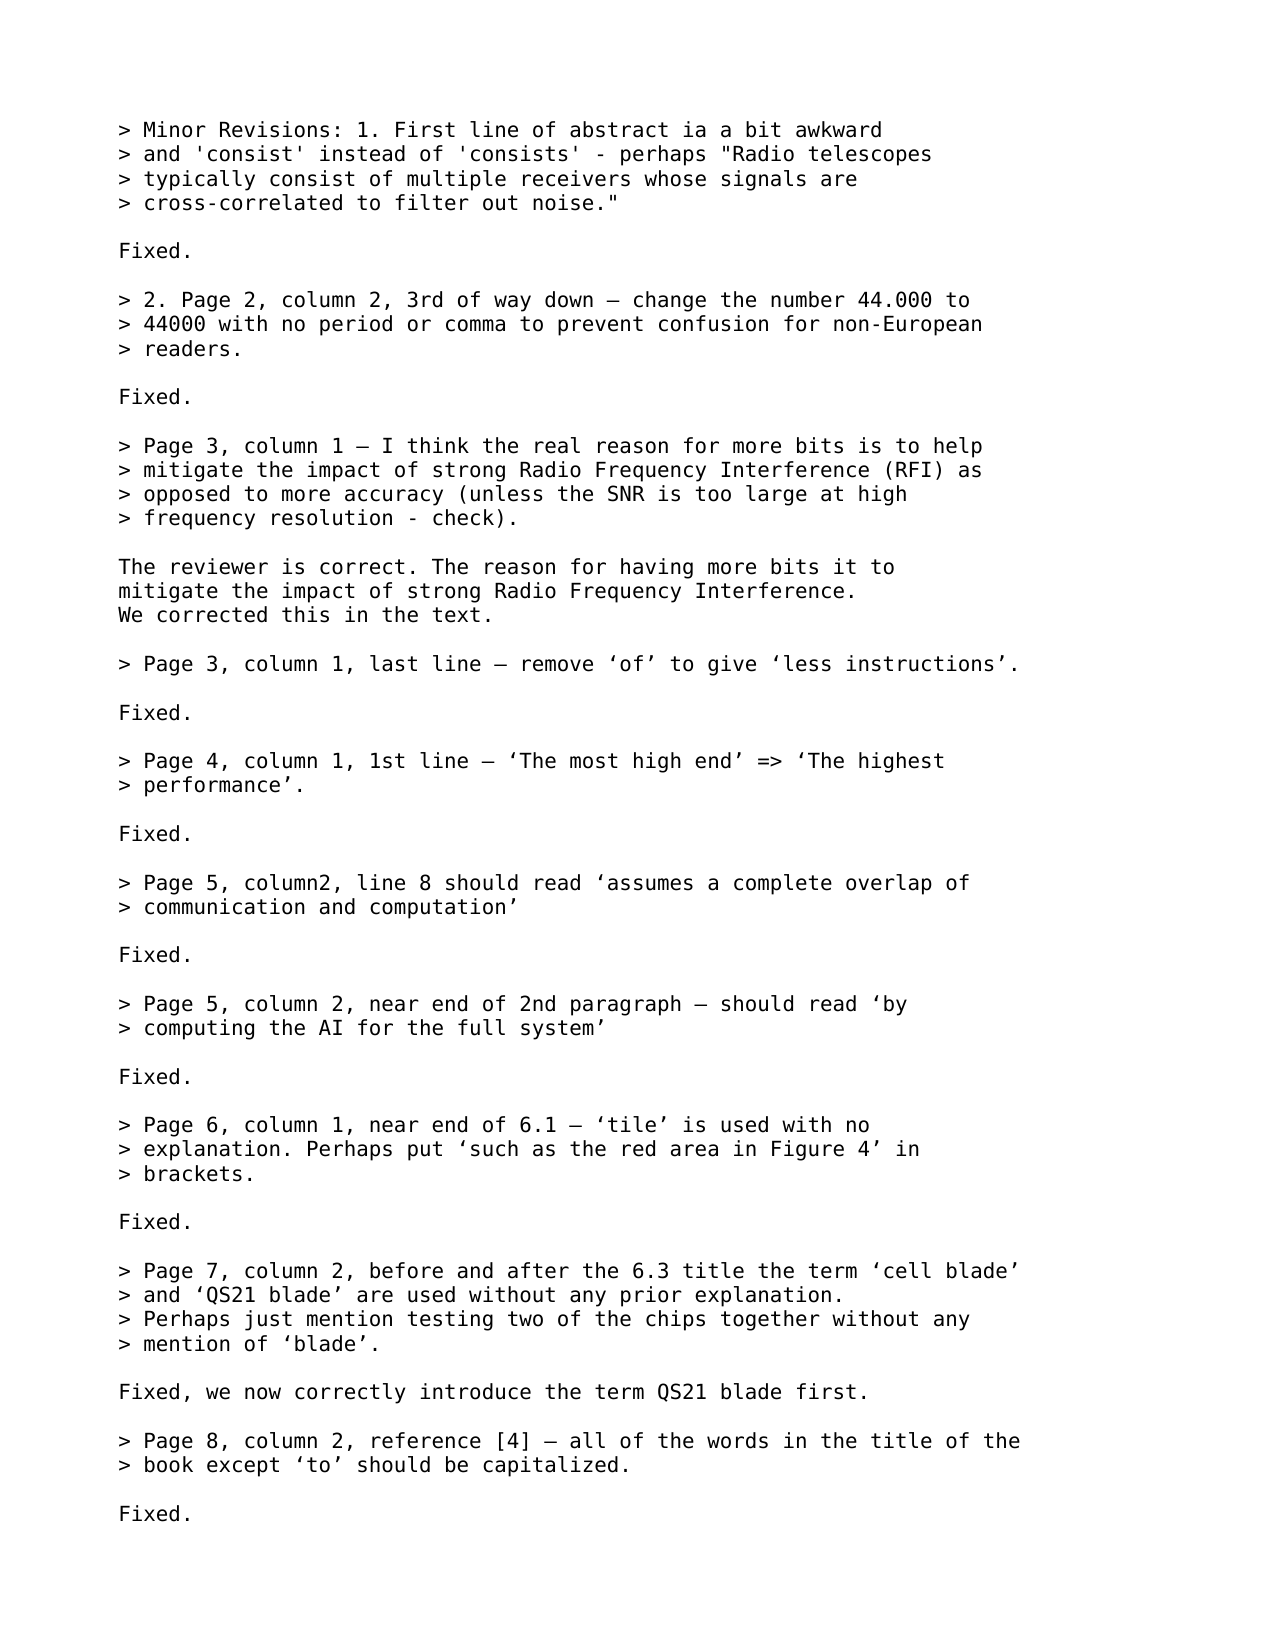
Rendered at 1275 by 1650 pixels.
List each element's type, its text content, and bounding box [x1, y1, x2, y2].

text Fixed. [118, 943, 1157, 968]
text > and ‘QS21 blade’ are used without any prior explanation. [118, 1283, 1157, 1307]
text > Page 6, column 1, near end of 6.1 – ‘tile’ is used with no [118, 1113, 1157, 1137]
text Fixed. [118, 239, 1157, 264]
text > computing the AI for the full system’ [118, 1016, 1157, 1040]
text > and 'consist' instead of 'consists' - perhaps "Radio telescopes [118, 142, 1157, 167]
text > typically consist of multiple receivers whose signals are [118, 167, 1157, 191]
text Fixed. [118, 701, 1157, 725]
text > cross-correlated to filter out noise." [118, 191, 1157, 215]
text Fixed. [118, 1065, 1157, 1089]
text mitigate the impact of strong Radio Frequency Interference. [118, 579, 1157, 603]
text > Perhaps just mention testing two of the chips together without any [118, 1307, 1157, 1332]
text The reviewer is correct. The reason for having more bits it to [118, 555, 1157, 579]
text > brackets. [118, 1162, 1157, 1186]
text > Page 7, column 2, before and after the 6.3 title the term ‘cell blade’ [118, 1259, 1157, 1283]
text > Minor Revisions: 1. First line of abstract ia a bit awkward [118, 118, 1157, 142]
text > explanation. Perhaps put ‘such as the red area in Figure 4’ in [118, 1137, 1157, 1162]
text > performance’. [118, 773, 1157, 798]
text > opposed to more accuracy (unless the SNR is too large at high [118, 482, 1157, 506]
text > Page 3, column 1 – I think the real reason for more bits is to help [118, 434, 1157, 458]
text > communication and computation’ [118, 895, 1157, 919]
text > mention of ‘blade’. [118, 1332, 1157, 1356]
text > book except ‘to’ should be capitalized. [118, 1453, 1157, 1477]
text We corrected this in the text. [118, 603, 1157, 628]
text > mitigate the impact of strong Radio Frequency Interference (RFI) as [118, 458, 1157, 482]
text Fixed. [118, 385, 1157, 409]
text > 44000 with no period or comma to prevent confusion for non-European [118, 312, 1157, 337]
text Fixed, we now correctly introduce the term QS21 blade first. [118, 1380, 1157, 1404]
text > 2. Page 2, column 2, 3rd of way down – change the number 44.000 to [118, 288, 1157, 312]
text > frequency resolution - check). [118, 506, 1157, 531]
text > Page 5, column 2, near end of 2nd paragraph – should read ‘by [118, 992, 1157, 1016]
text Fixed. [118, 1502, 1157, 1526]
text Fixed. [118, 822, 1157, 846]
text > Page 5, column2, line 8 should read ‘assumes a complete overlap of [118, 871, 1157, 895]
text > Page 3, column 1, last line – remove ‘of’ to give ‘less instructions’. [118, 652, 1157, 676]
text > Page 8, column 2, reference [4] – all of the words in the title of the [118, 1429, 1157, 1453]
text Fixed. [118, 1210, 1157, 1234]
text > Page 4, column 1, 1st line – ‘The most high end’ => ‘The highest [118, 749, 1157, 773]
text > readers. [118, 337, 1157, 361]
